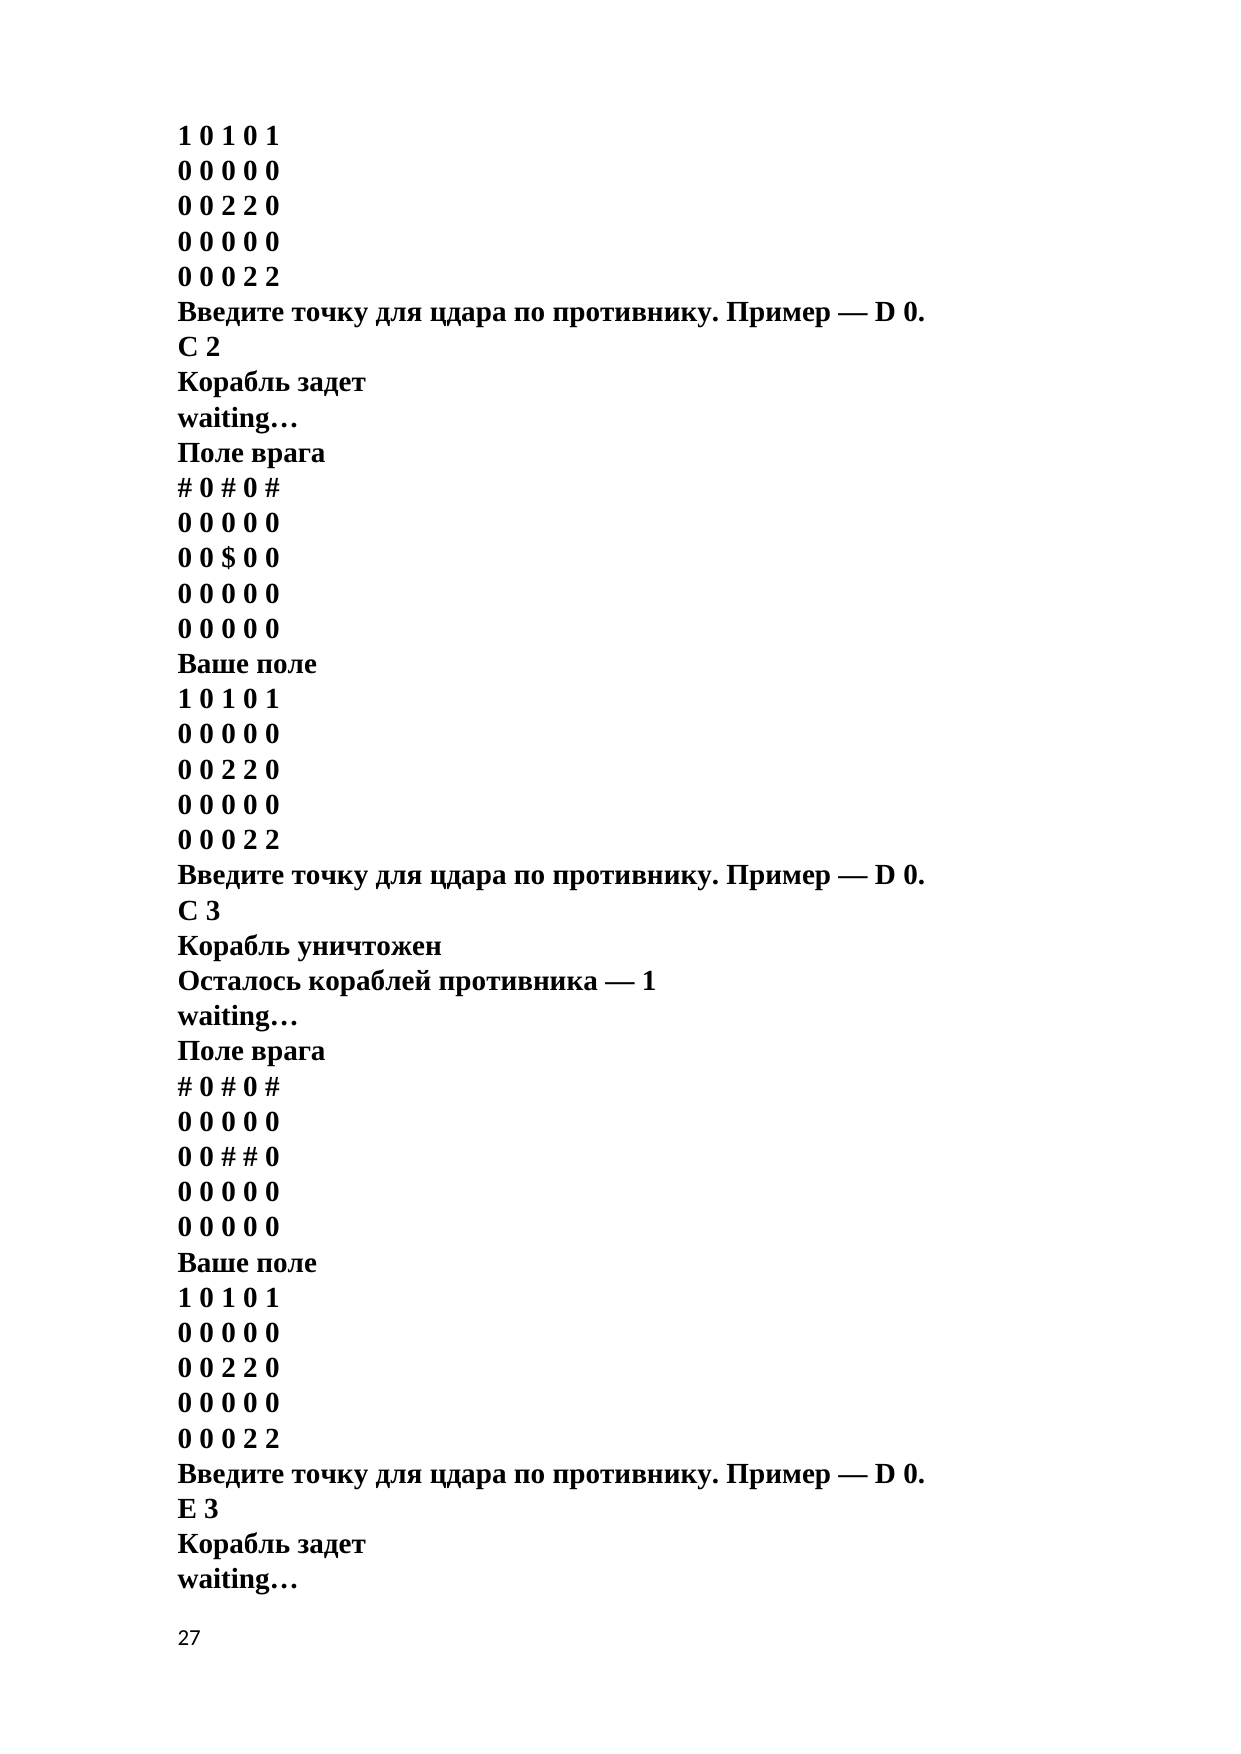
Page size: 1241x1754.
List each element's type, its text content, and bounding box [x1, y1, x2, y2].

text 0 0 0 0 0 [177, 1104, 1152, 1137]
text waiting… [177, 400, 1152, 433]
text Поле врага [177, 435, 1152, 468]
text 0 0 0 0 0 [177, 576, 1152, 609]
text Корабль задет [177, 1526, 1152, 1560]
text 0 0 0 0 0 [177, 1209, 1152, 1243]
text 0 0 $ 0 0 [177, 541, 1152, 574]
text C 3 [177, 893, 1152, 926]
text 0 0 0 0 0 [177, 787, 1152, 821]
text 0 0 0 0 0 [177, 505, 1152, 539]
text 0 0 2 2 0 [177, 1350, 1152, 1384]
text Ввeдите точку для цдара по противнику. Пример — D 0. [177, 857, 1152, 891]
text Ввeдите точку для цдара по противнику. Пример — D 0. [177, 1456, 1152, 1489]
text Корабль уничтожен [177, 928, 1152, 961]
text 0 0 # # 0 [177, 1139, 1152, 1173]
text waiting… [177, 998, 1152, 1032]
text Ввeдите точку для цдара по противнику. Пример — D 0. [177, 294, 1152, 328]
text E 3 [177, 1491, 1152, 1525]
text 0 0 0 2 2 [177, 822, 1152, 856]
text 0 0 2 2 0 [177, 752, 1152, 785]
text C 2 [177, 329, 1152, 363]
text 0 0 0 0 0 [177, 224, 1152, 257]
text Корабль задет [177, 364, 1152, 398]
text 0 0 2 2 0 [177, 188, 1152, 222]
text 0 0 0 0 0 [177, 1386, 1152, 1419]
text 1 0 1 0 1 [177, 118, 1152, 152]
text 1 0 1 0 1 [177, 1280, 1152, 1313]
text 0 0 0 0 0 [177, 717, 1152, 750]
text 0 0 0 2 2 [177, 259, 1152, 292]
text 0 0 0 0 0 [177, 1174, 1152, 1208]
text Поле врага [177, 1033, 1152, 1067]
text 0 0 0 0 0 [177, 611, 1152, 644]
text 0 0 0 0 0 [177, 153, 1152, 187]
text waiting… [177, 1562, 1152, 1595]
text 0 0 0 0 0 [177, 1315, 1152, 1349]
text Осталось кораблей противника — 1 [177, 963, 1152, 997]
text 1 0 1 0 1 [177, 681, 1152, 715]
text # 0 # 0 # [177, 1069, 1152, 1102]
text Ваше поле [177, 1245, 1152, 1278]
text Ваше поле [177, 646, 1152, 680]
text # 0 # 0 # [177, 470, 1152, 504]
text 0 0 0 2 2 [177, 1421, 1152, 1454]
